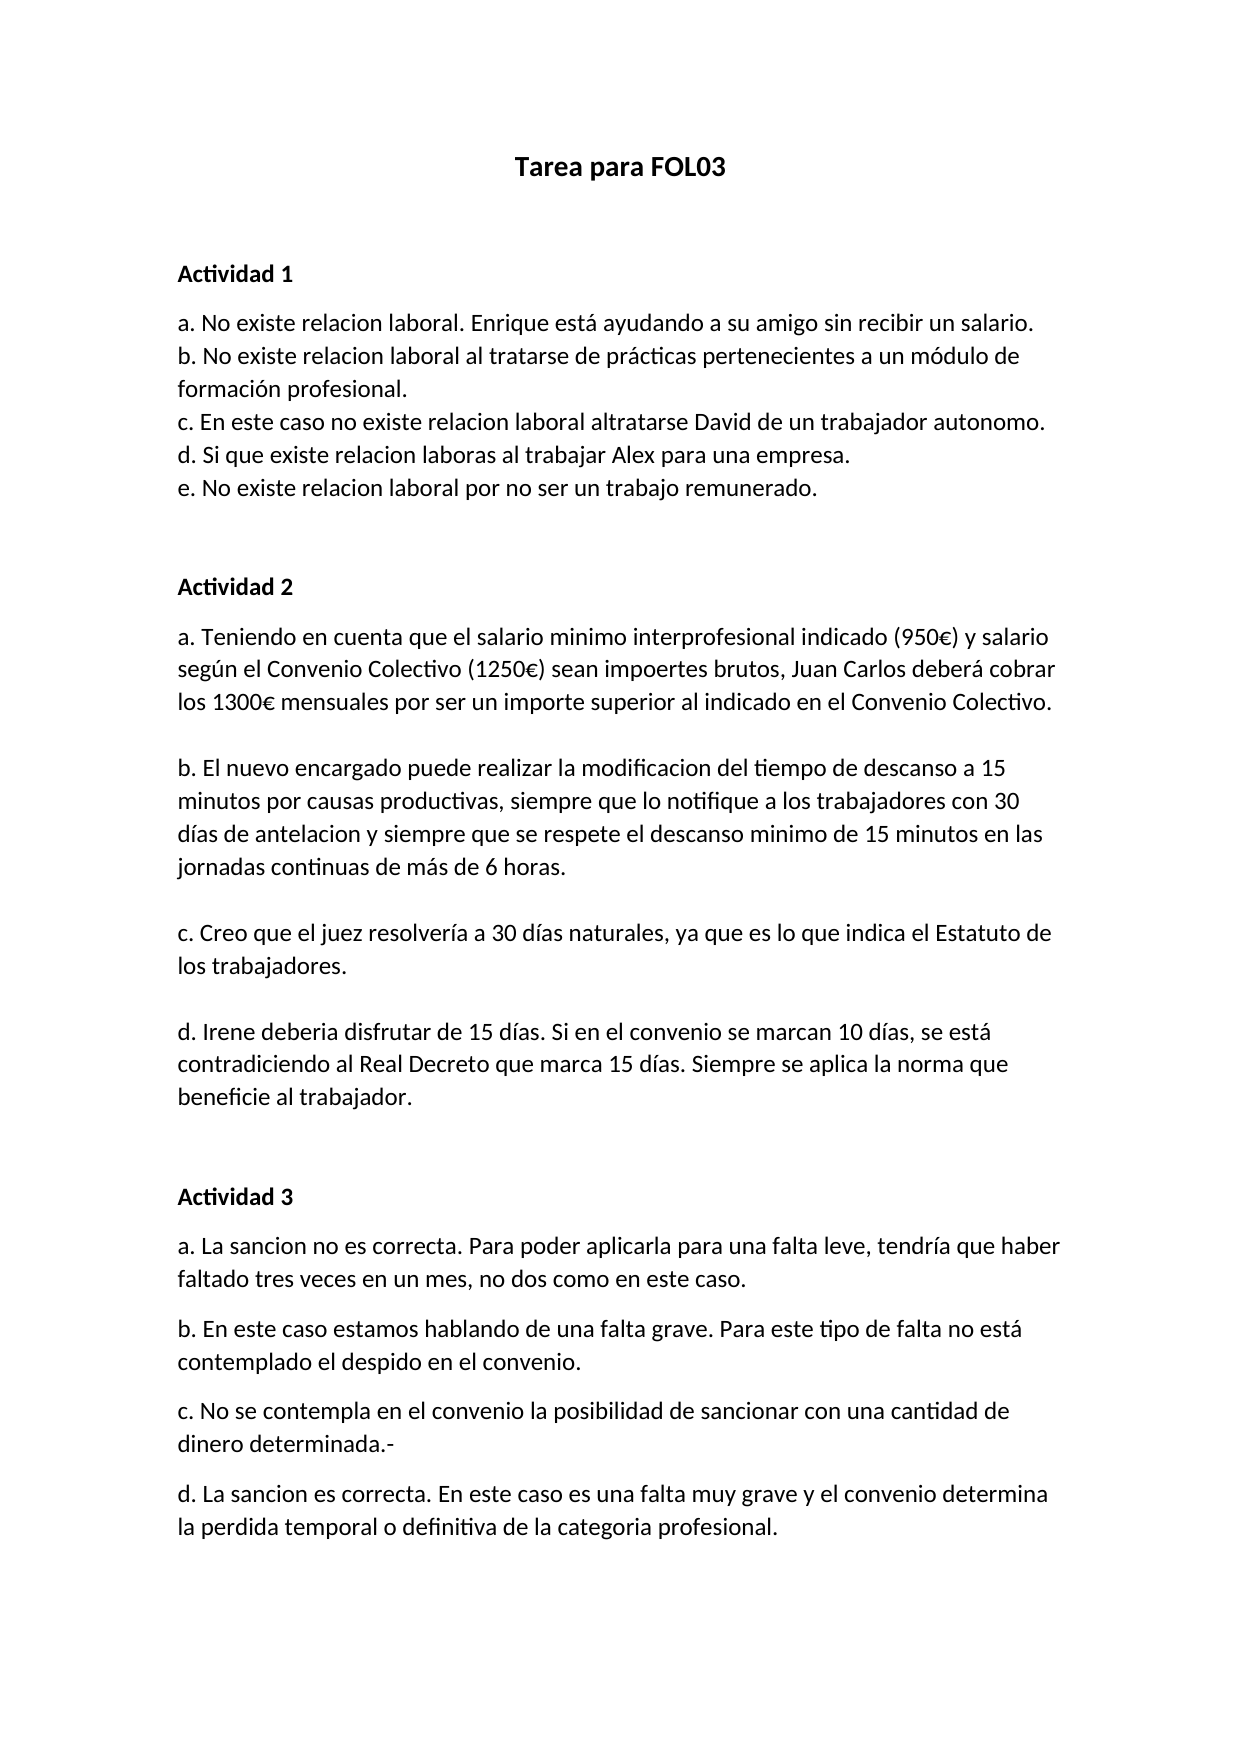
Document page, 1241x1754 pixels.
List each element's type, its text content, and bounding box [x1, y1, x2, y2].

text Tarea para FOL03 [177, 148, 1063, 183]
list b. No existe relacion laboral al tratarse de prácticas pertenecientes a un módulo de formación profesional. [177, 340, 1063, 404]
text a. La sancion no es correcta. Para poder aplicarla para una falta leve, tendría que haber faltado tres veces en un mes, no dos como en este caso. [177, 1230, 1063, 1294]
list d. Irene deberia disfrutar de 15 días. Si en el convenio se marcan 10 días, se está contradiciendo al Real Decreto que marca 15 días. Siempre se aplica la norma que beneficie al trabajador. [177, 1016, 1063, 1112]
list c. En este caso no existe relacion laboral altratarse David de un trabajador autonomo. [177, 406, 1063, 437]
list e. No existe relacion laboral por no ser un trabajo remunerado. [177, 472, 1063, 502]
text Actividad 3 [177, 1181, 1063, 1211]
list a. Teniendo en cuenta que el salario minimo interprofesional indicado (950€) y salario según el Convenio Colectivo (1250€) sean impoertes brutos, Juan Carlos deberá cobrar los 1300€ mensuales por ser un importe superior al indicado en el Convenio Colectivo. [177, 621, 1063, 717]
list c. Creo que el juez resolvería a 30 días naturales, ya que es lo que indica el Estatuto de los trabajadores. [177, 917, 1063, 980]
list d. Si que existe relacion laboras al trabajar Alex para una empresa. [177, 439, 1063, 469]
list b. El nuevo encargado puede realizar la modificacion del tiempo de descanso a 15 minutos por causas productivas, siempre que lo notifique a los trabajadores con 30 días de antelacion y siempre que se respete el descanso minimo de 15 minutos en las jornadas continuas de más de 6 horas. [177, 752, 1063, 882]
text d. La sancion es correcta. En este caso es una falta muy grave y el convenio determina la perdida temporal o definitiva de la categoria profesional. [177, 1478, 1063, 1541]
list a. No existe relacion laboral. Enrique está ayudando a su amigo sin recibir un salario. [177, 307, 1063, 338]
text Actividad 2 [177, 571, 1063, 602]
text b. En este caso estamos hablando de una falta grave. Para este tipo de falta no está contemplado el despido en el convenio. [177, 1313, 1063, 1376]
text c. No se contempla en el convenio la posibilidad de sancionar con una cantidad de dinero determinada.- [177, 1395, 1063, 1459]
text Actividad 1 [177, 258, 1063, 288]
